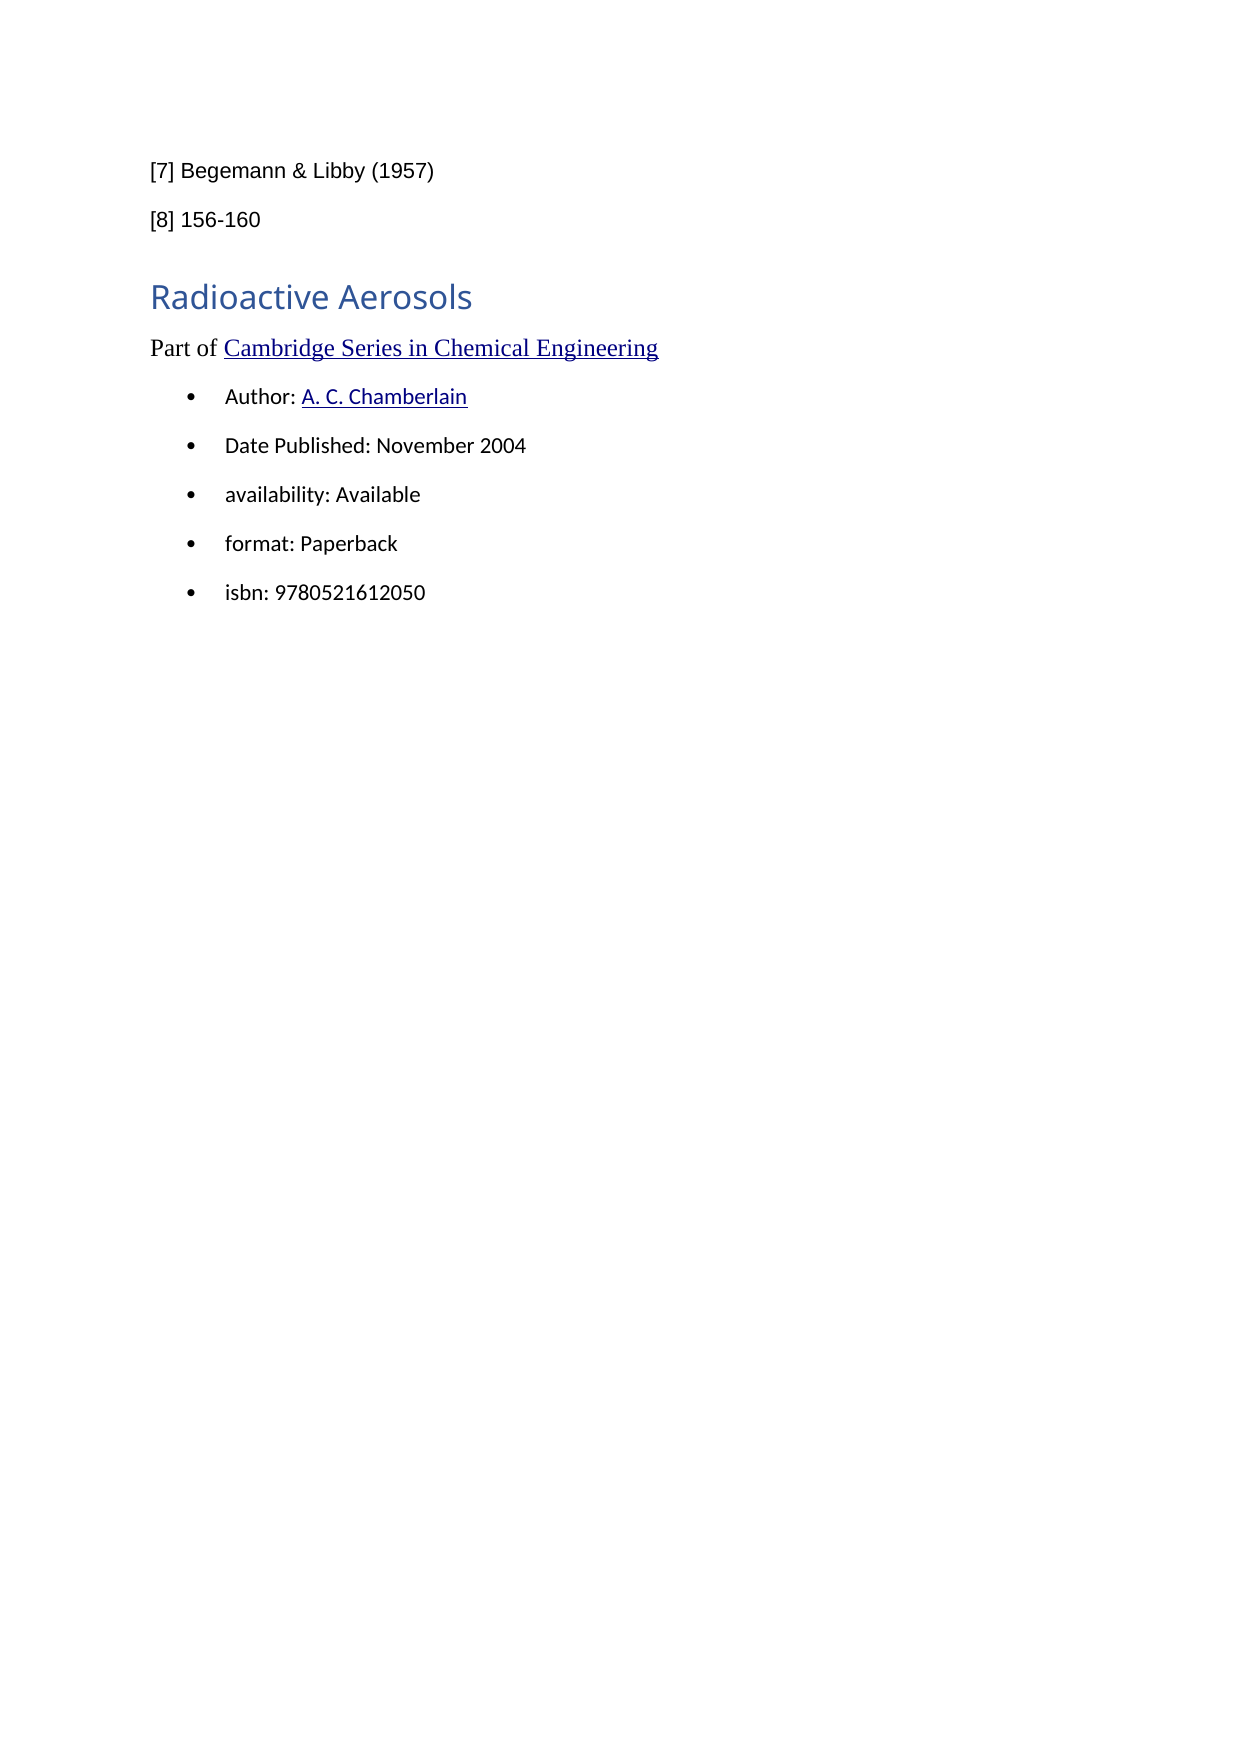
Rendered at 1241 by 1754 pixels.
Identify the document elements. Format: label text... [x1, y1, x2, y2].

subtitle Radioactive Aerosols [150, 274, 1090, 319]
list Author: A. C. Chamberlain [187, 382, 1090, 411]
list format: Paperback [187, 529, 1090, 557]
list availability: Available [187, 480, 1090, 508]
text [8] 156-160 [150, 199, 1090, 232]
list Date Published: November 2004 [187, 431, 1090, 459]
list isbn: 9780521612050 [187, 578, 1090, 606]
text Part of Cambridge Series in Chemical Engineering [150, 333, 1090, 362]
text [7] Begemann & Libby (1957) [150, 150, 1090, 183]
